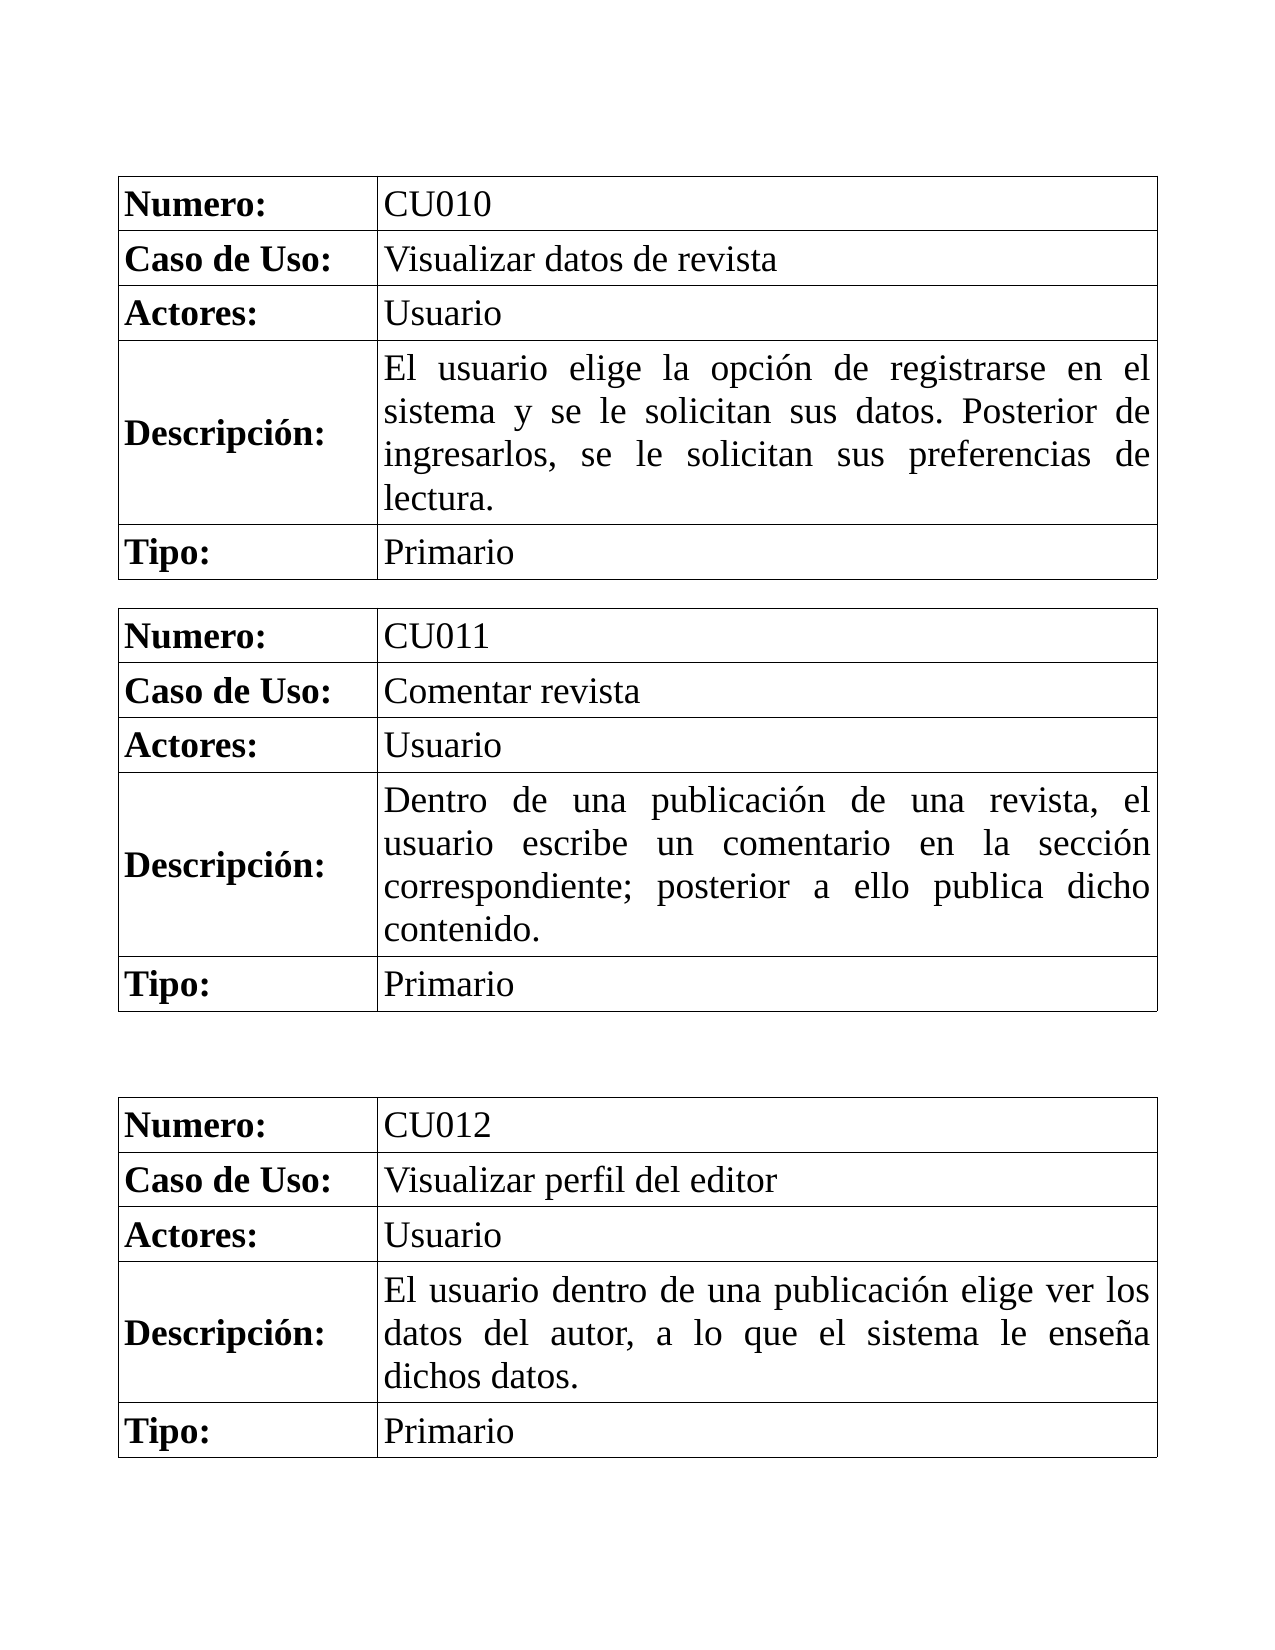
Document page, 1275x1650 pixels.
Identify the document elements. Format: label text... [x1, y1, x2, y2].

table_cell Caso de Uso: [119, 663, 377, 717]
table_header CU010 [378, 177, 1157, 230]
table_cell Tipo: [119, 957, 377, 1011]
table_cell Descripción: [119, 341, 377, 524]
table_cell Usuario [378, 718, 1157, 772]
table_cell Caso de Uso: [119, 231, 377, 285]
table_cell Actores: [119, 718, 377, 772]
table_cell Caso de Uso: [119, 1153, 377, 1206]
table_cell Visualizar perfil del editor [378, 1153, 1157, 1206]
table_cell Actores: [119, 1207, 377, 1261]
table_cell Primario [378, 1403, 1157, 1457]
table_cell Primario [378, 957, 1157, 1011]
table_cell Visualizar datos de revista [378, 231, 1157, 285]
table_cell Dentro de una publicación de una revista, el usuario escribe un comentario en la sección correspondiente; posterior a ello publica dicho contenido. [378, 773, 1157, 956]
table_cell Primario [378, 525, 1157, 579]
table_cell Usuario [378, 286, 1157, 340]
table_cell Actores: [119, 286, 377, 340]
table_cell Comentar revista [378, 663, 1157, 717]
table_cell Tipo: [119, 525, 377, 579]
table_cell Tipo: [119, 1403, 377, 1457]
table_header CU012 [378, 1098, 1157, 1152]
table_header Numero: [119, 177, 377, 230]
table_cell El usuario elige la opción de registrarse en el sistema y se le solicitan sus datos. Posterior de ingresarlos, se le solicitan sus preferencias de lectura. [378, 341, 1157, 524]
table_cell Descripción: [119, 773, 377, 956]
table_header Numero: [119, 609, 377, 662]
table_header Numero: [119, 1098, 377, 1152]
table_cell Usuario [378, 1207, 1157, 1261]
table_cell El usuario dentro de una publicación elige ver los datos del autor, a lo que el sistema le enseña dichos datos. [378, 1262, 1157, 1402]
table_cell Descripción: [119, 1262, 377, 1402]
table_header CU011 [378, 609, 1157, 662]
